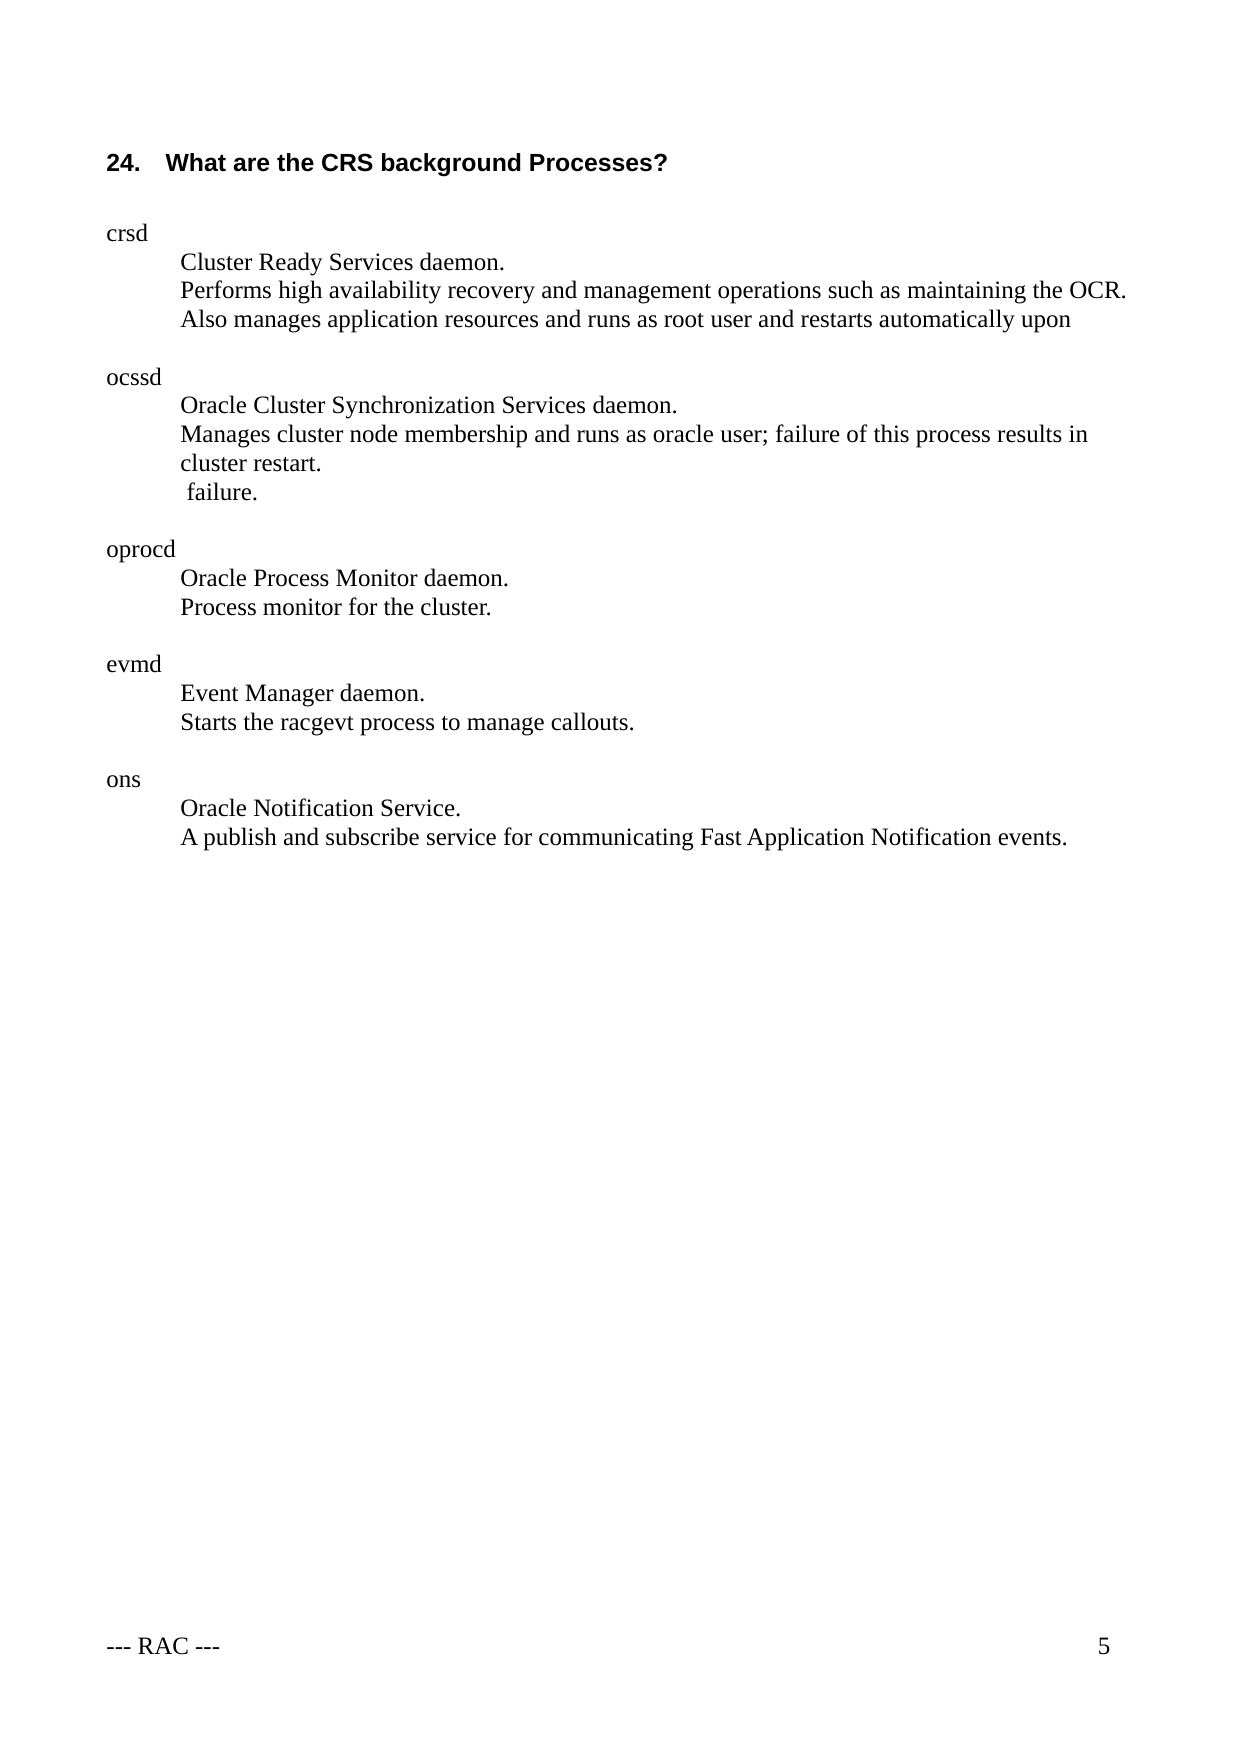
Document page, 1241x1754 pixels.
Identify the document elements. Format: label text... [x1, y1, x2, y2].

text ocssd [106, 362, 1134, 391]
text Process monitor for the cluster. [180, 592, 1134, 621]
text Event Manager daemon. [180, 678, 1134, 707]
text oprocd [106, 534, 1134, 563]
text Oracle Cluster Synchronization Services daemon. [180, 391, 1134, 419]
text crsd [106, 218, 1134, 247]
text failure. [180, 477, 1134, 506]
text Oracle Notification Service. [180, 793, 1134, 822]
text Oracle Process Monitor daemon. [180, 563, 1134, 592]
subtitle What are the CRS background Processes? [106, 148, 1134, 177]
text Starts the racgevt process to manage callouts. [180, 707, 1134, 736]
text A publish and subscribe service for communicating Fast Application Notification events. [180, 822, 1134, 851]
text evmd [106, 649, 1134, 678]
text Manages cluster node membership and runs as oracle user; failure of this process results in cluster restart. [180, 419, 1134, 477]
text ons [106, 764, 1134, 793]
text Cluster Ready Services daemon. [180, 247, 1134, 276]
text Performs high availability recovery and management operations such as maintaining the OCR. Also manages application resources and runs as root user and restarts automatically upon [180, 276, 1134, 333]
